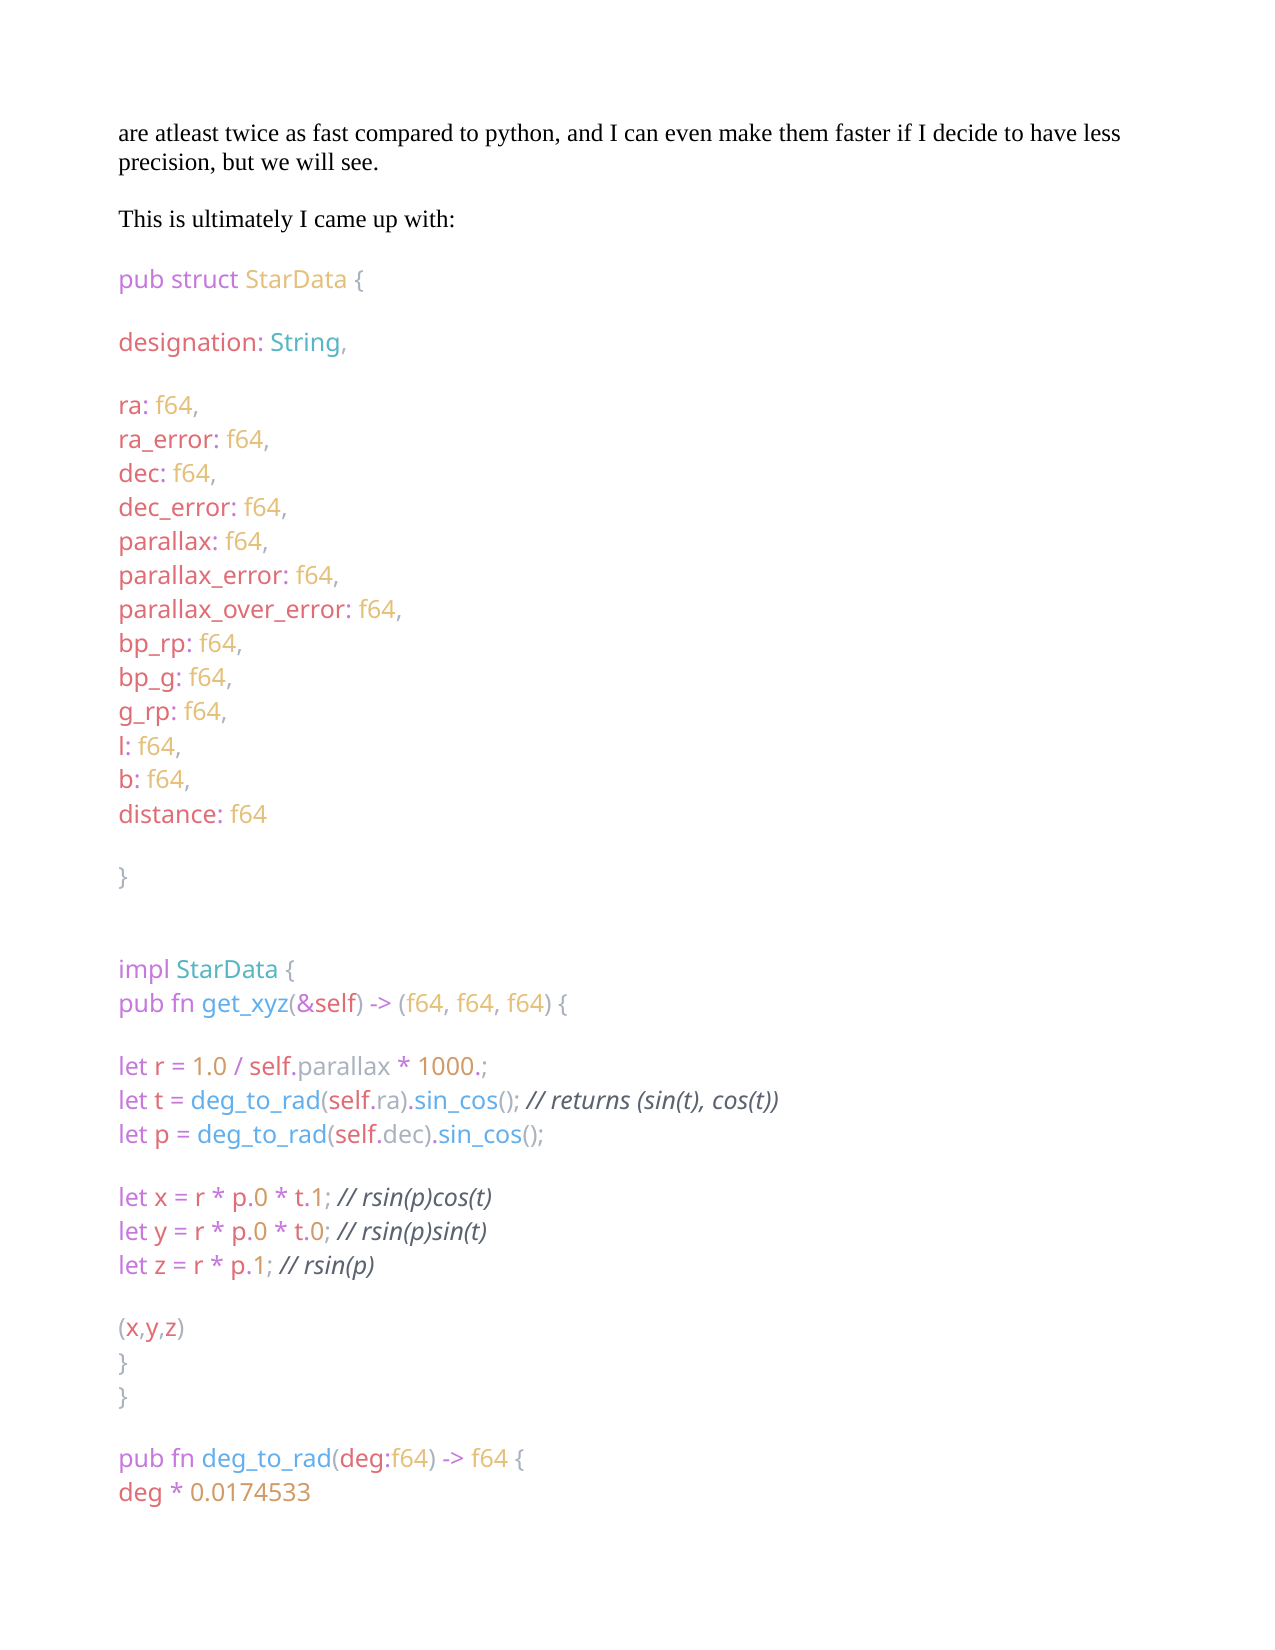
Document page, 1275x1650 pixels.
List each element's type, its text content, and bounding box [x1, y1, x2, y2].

text } [118, 1378, 1157, 1412]
text are atleast twice as fast compared to python, and I can even make them faster if I decide to have less precision, but we will see. [118, 118, 1157, 176]
text deg * 0.0174533 [118, 1475, 1157, 1509]
text l: f64, [118, 728, 1157, 762]
text let z = r * p.1; // rsin(p) [118, 1247, 1157, 1281]
text let r = 1.0 / self.parallax * 1000.; [118, 1048, 1157, 1082]
text ra_error: f64, [118, 422, 1157, 456]
text bp_rp: f64, [118, 626, 1157, 660]
text let t = deg_to_rad(self.ra).sin_cos(); // returns (sin(t), cos(t)) [118, 1082, 1157, 1116]
text distance: f64 [118, 796, 1157, 830]
text dec_error: f64, [118, 490, 1157, 524]
text (x,y,z) [118, 1310, 1157, 1344]
text designation: String, [118, 325, 1157, 359]
text let y = r * p.0 * t.0; // rsin(p)sin(t) [118, 1213, 1157, 1247]
text let x = r * p.0 * t.1; // rsin(p)cos(t) [118, 1179, 1157, 1213]
text pub fn get_xyz(&self) -> (f64, f64, f64) { [118, 985, 1157, 1019]
text parallax_error: f64, [118, 558, 1157, 592]
text pub struct StarData { [118, 262, 1157, 296]
text g_rp: f64, [118, 694, 1157, 728]
text impl StarData { [118, 951, 1157, 985]
text dec: f64, [118, 456, 1157, 490]
text pub fn deg_to_rad(deg:f64) -> f64 { [118, 1441, 1157, 1475]
text ra: f64, [118, 387, 1157, 422]
text This is ultimately I came up with: [118, 204, 1157, 233]
text } [118, 1344, 1157, 1378]
text let p = deg_to_rad(self.dec).sin_cos(); [118, 1116, 1157, 1150]
text parallax_over_error: f64, [118, 592, 1157, 626]
text b: f64, [118, 762, 1157, 796]
text } [118, 859, 1157, 893]
text bp_g: f64, [118, 660, 1157, 694]
text parallax: f64, [118, 524, 1157, 558]
